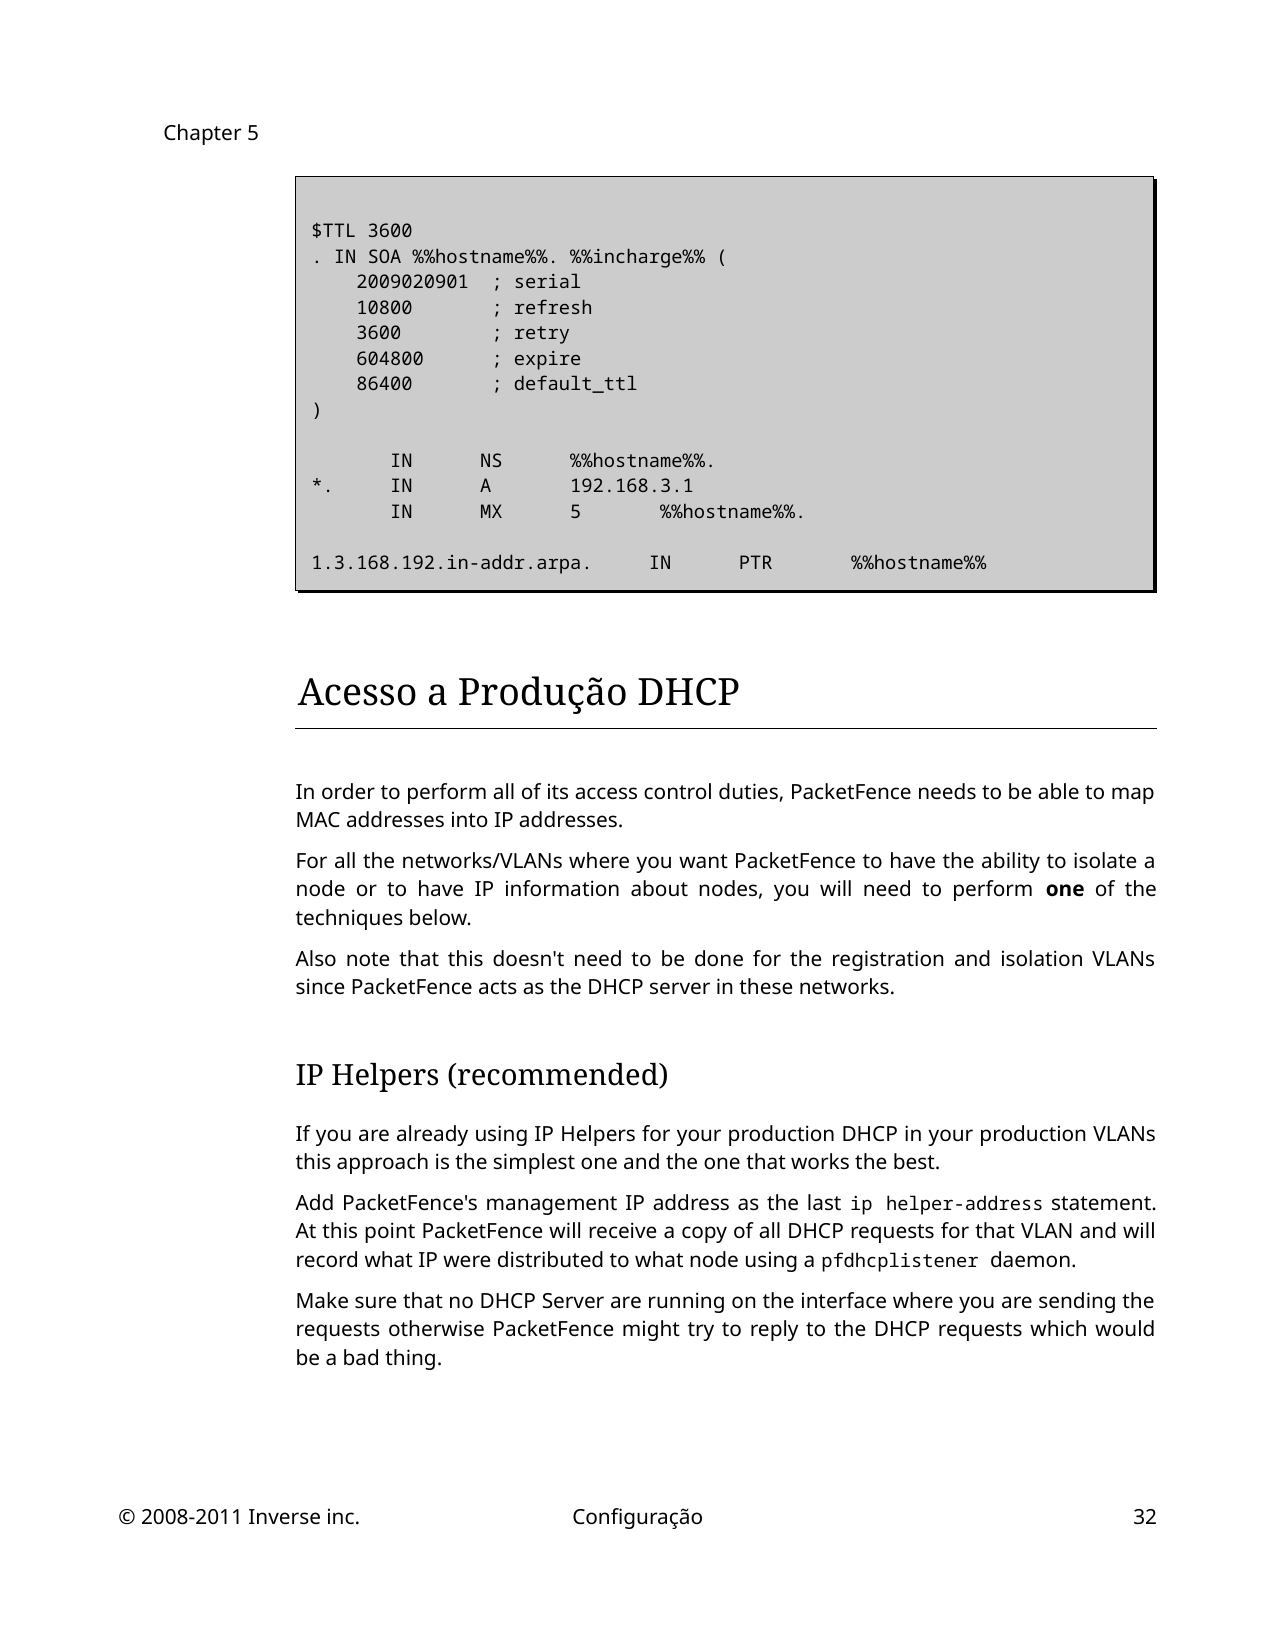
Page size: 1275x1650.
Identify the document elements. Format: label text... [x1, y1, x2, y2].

text Also note that this doesn't need to be done for the registration and isolation VLANs since PacketFence acts as the DHCP server in these networks. [295, 944, 1157, 1001]
text Add PacketFence's management IP address as the last ip helper-address statement. At this point PacketFence will receive a copy of all DHCP requests for that VLAN and will record what IP were distributed to what node using a pfdhcplistener daemon. [295, 1188, 1157, 1273]
subtitle IP Helpers (recommended) [295, 1054, 1157, 1094]
text For all the networks/VLANs where you want PacketFence to have the ability to isolate a node or to have IP information about nodes, you will need to perform one of the techniques below. [295, 846, 1157, 931]
text $TTL 3600 . IN SOA %%hostname%%. %%incharge%% ( 2009020901 ; serial 10800 ; refresh 3600 ; retry 604800 ; expire 86400 ; default_ttl ) IN NS %%hostname%%. *. IN A 192.168.3.1 IN MX 5 %%hostname%%. 1.3.168.192.in-addr.arpa. IN PTR %%hostname%% [296, 177, 1153, 590]
text Make sure that no DHCP Server are running on the interface where you are sending the requests otherwise PacketFence might try to reply to the DHCP requests which would be a bad thing. [295, 1286, 1157, 1371]
subtitle Acesso a Produção DHCP [295, 665, 1157, 728]
text If you are already using IP Helpers for your production DHCP in your production VLANs this approach is the simplest one and the one that works the best. [295, 1119, 1157, 1176]
text In order to perform all of its access control duties, PacketFence needs to be able to map MAC addresses into IP addresses. [295, 777, 1157, 834]
